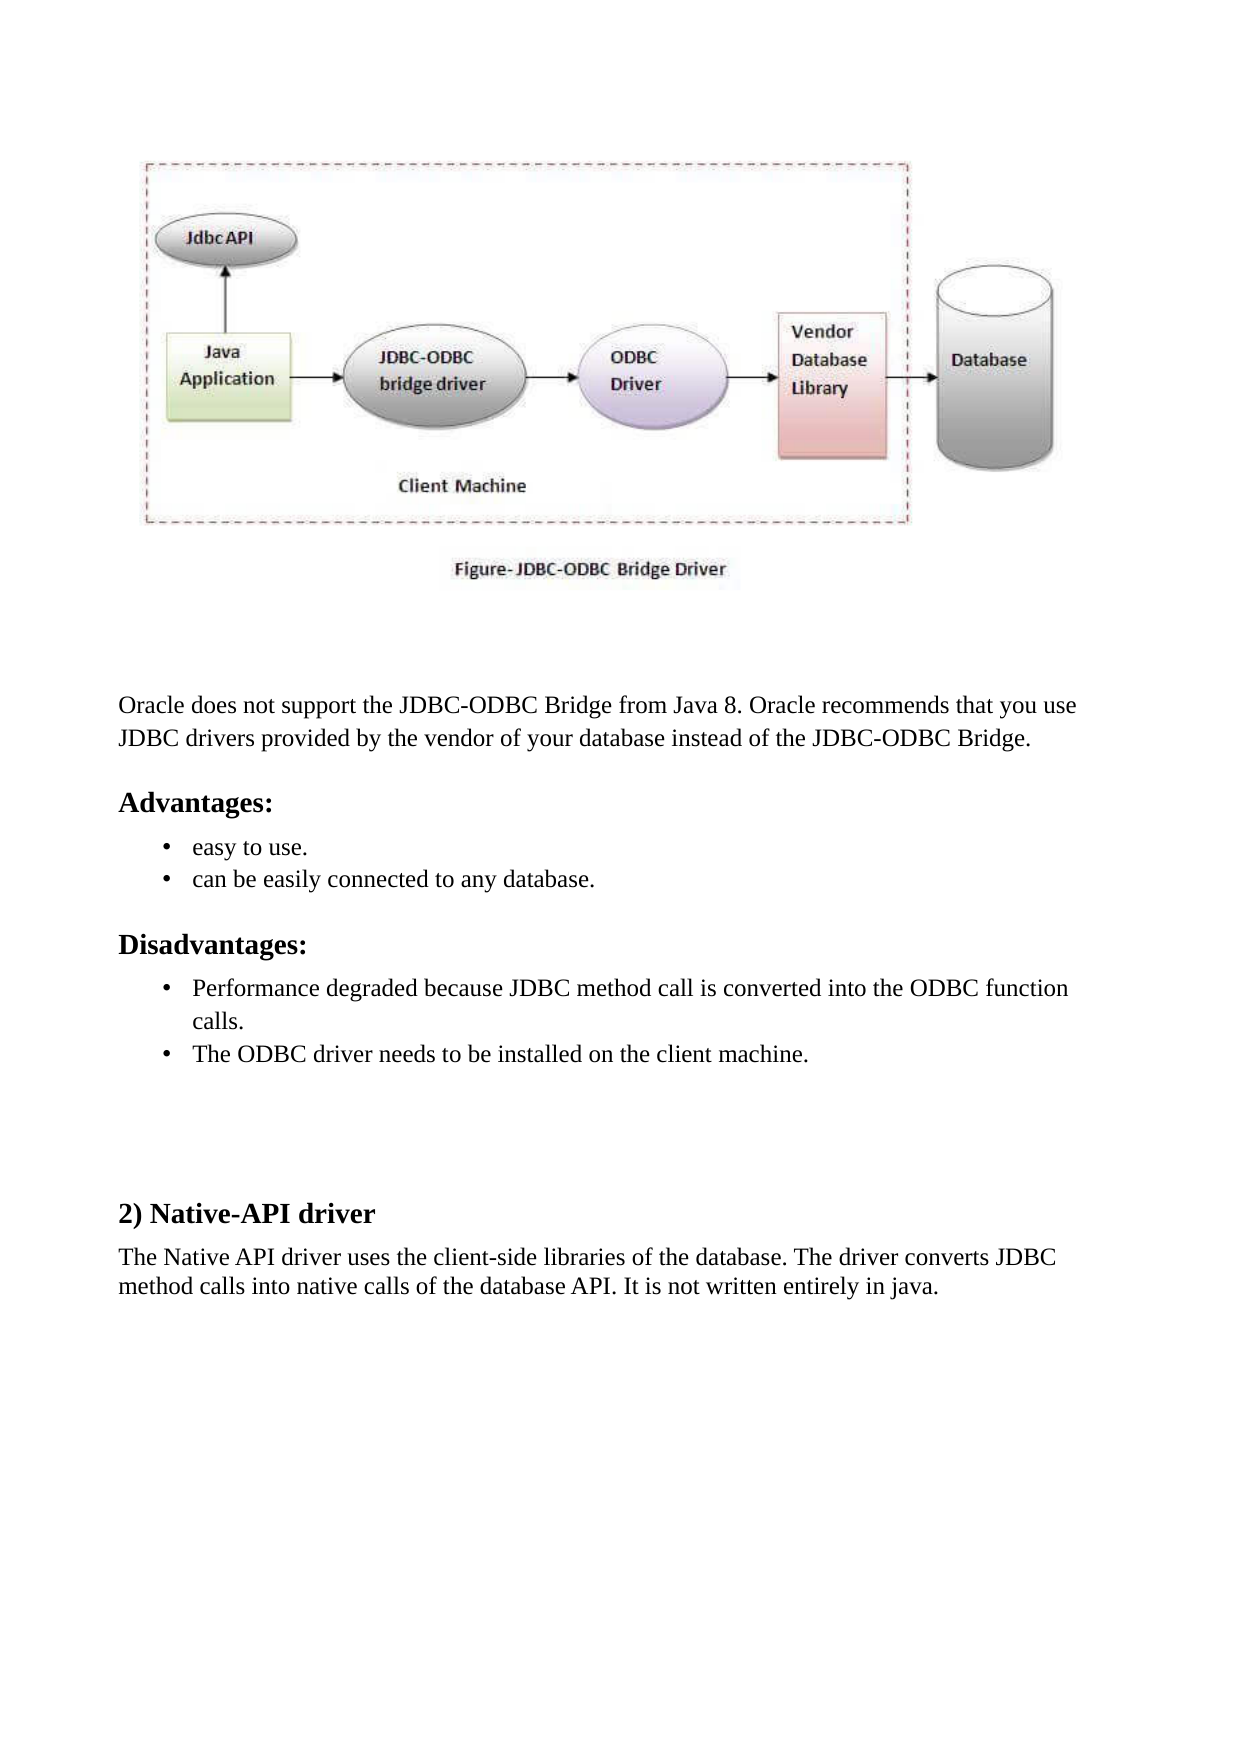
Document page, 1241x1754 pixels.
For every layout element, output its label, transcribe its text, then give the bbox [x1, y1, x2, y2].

list The ODBC driver needs to be installed on the client machine. [162, 1039, 1122, 1068]
subtitle Advantages: [118, 786, 1122, 819]
list easy to use. [162, 832, 1122, 860]
text Oracle does not support the JDBC-ODBC Bridge from Java 8. Oracle recommends that you use JDBC drivers provided by the vendor of your database instead of the JDBC-ODBC Bridge. [118, 690, 1122, 752]
subtitle Disadvantages: [118, 927, 1122, 960]
text The Native API driver uses the client-side libraries of the database. The driver converts JDBC method calls into native calls of the database API. It is not written entirely in java. [118, 1242, 1122, 1300]
list Performance degraded because JDBC method call is converted into the ODBC function calls. [162, 973, 1122, 1034]
picture [118, 118, 1123, 633]
list can be easily connected to any database. [162, 864, 1122, 893]
subtitle 2) Native-API driver [118, 1196, 1122, 1230]
